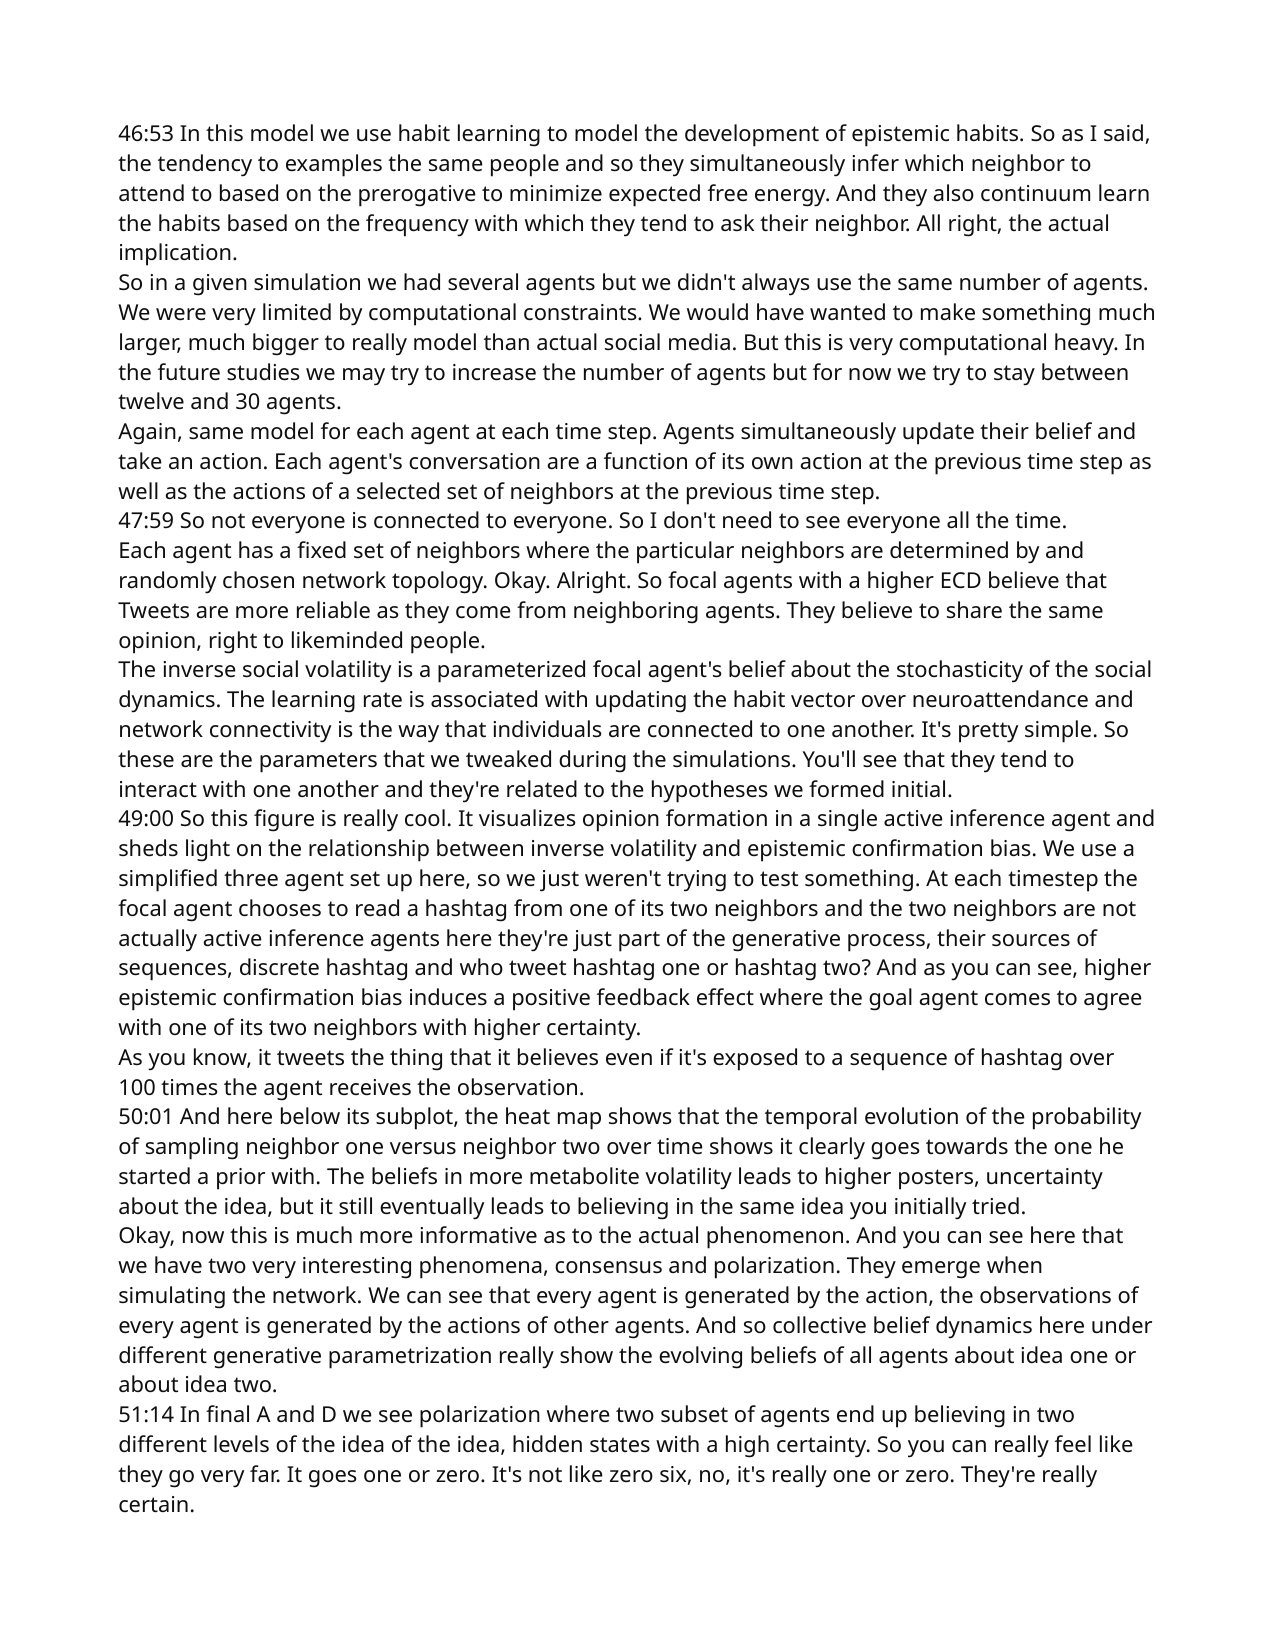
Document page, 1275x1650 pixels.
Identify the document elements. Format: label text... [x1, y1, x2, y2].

text 51:14 In final A and D we see polarization where two subset of agents end up believing in two different levels of the idea of the idea, hidden states with a high certainty. So you can really feel like they go very far. It goes one or zero. It's not like zero six, no, it's really one or zero. They're really certain. [118, 1399, 1157, 1518]
text 49:00 So this figure is really cool. It visualizes opinion formation in a single active inference agent and sheds light on the relationship between inverse volatility and epistemic confirmation bias. We use a simplified three agent set up here, so we just weren't trying to test something. At each timestep the focal agent chooses to read a hashtag from one of its two neighbors and the two neighbors are not actually active inference agents here they're just part of the generative process, their sources of sequences, discrete hashtag and who tweet hashtag one or hashtag two? And as you can see, higher epistemic confirmation bias induces a positive feedback effect where the goal agent comes to agree with one of its two neighbors with higher certainty. [118, 803, 1157, 1042]
text As you know, it tweets the thing that it believes even if it's exposed to a sequence of hashtag over 100 times the agent receives the observation. [118, 1042, 1157, 1101]
text Again, same model for each agent at each time step. Agents simultaneously update their belief and take an action. Each agent's conversation are a function of its own action at the previous time step as well as the actions of a selected set of neighbors at the previous time step. [118, 416, 1157, 505]
text Each agent has a fixed set of neighbors where the particular neighbors are determined by and randomly chosen network topology. Okay. Alright. So focal agents with a higher ECD believe that Tweets are more reliable as they come from neighboring agents. They believe to share the same opinion, right to likeminded people. [118, 535, 1157, 654]
text So in a given simulation we had several agents but we didn't always use the same number of agents. We were very limited by computational constraints. We would have wanted to make something much larger, much bigger to really model than actual social media. But this is very computational heavy. In the future studies we may try to increase the number of agents but for now we try to stay between twelve and 30 agents. [118, 267, 1157, 416]
text Okay, now this is much more informative as to the actual phenomenon. And you can see here that we have two very interesting phenomena, consensus and polarization. They emerge when simulating the network. We can see that every agent is generated by the action, the observations of every agent is generated by the actions of other agents. And so collective belief dynamics here under different generative parametrization really show the evolving beliefs of all agents about idea one or about idea two. [118, 1220, 1157, 1399]
text 46:53 In this model we use habit learning to model the development of epistemic habits. So as I said, the tendency to examples the same people and so they simultaneously infer which neighbor to attend to based on the prerogative to minimize expected free energy. And they also continuum learn the habits based on the frequency with which they tend to ask their neighbor. All right, the actual implication. [118, 118, 1157, 267]
text The inverse social volatility is a parameterized focal agent's belief about the stochasticity of the social dynamics. The learning rate is associated with updating the habit vector over neuroattendance and network connectivity is the way that individuals are connected to one another. It's pretty simple. So these are the parameters that we tweaked during the simulations. You'll see that they tend to interact with one another and they're related to the hypotheses we formed initial. [118, 654, 1157, 803]
text 47:59 So not everyone is connected to everyone. So I don't need to see everyone all the time. [118, 505, 1157, 535]
text 50:01 And here below its subplot, the heat map shows that the temporal evolution of the probability of sampling neighbor one versus neighbor two over time shows it clearly goes towards the one he started a prior with. The beliefs in more metabolite volatility leads to higher posters, uncertainty about the idea, but it still eventually leads to believing in the same idea you initially tried. [118, 1101, 1157, 1220]
